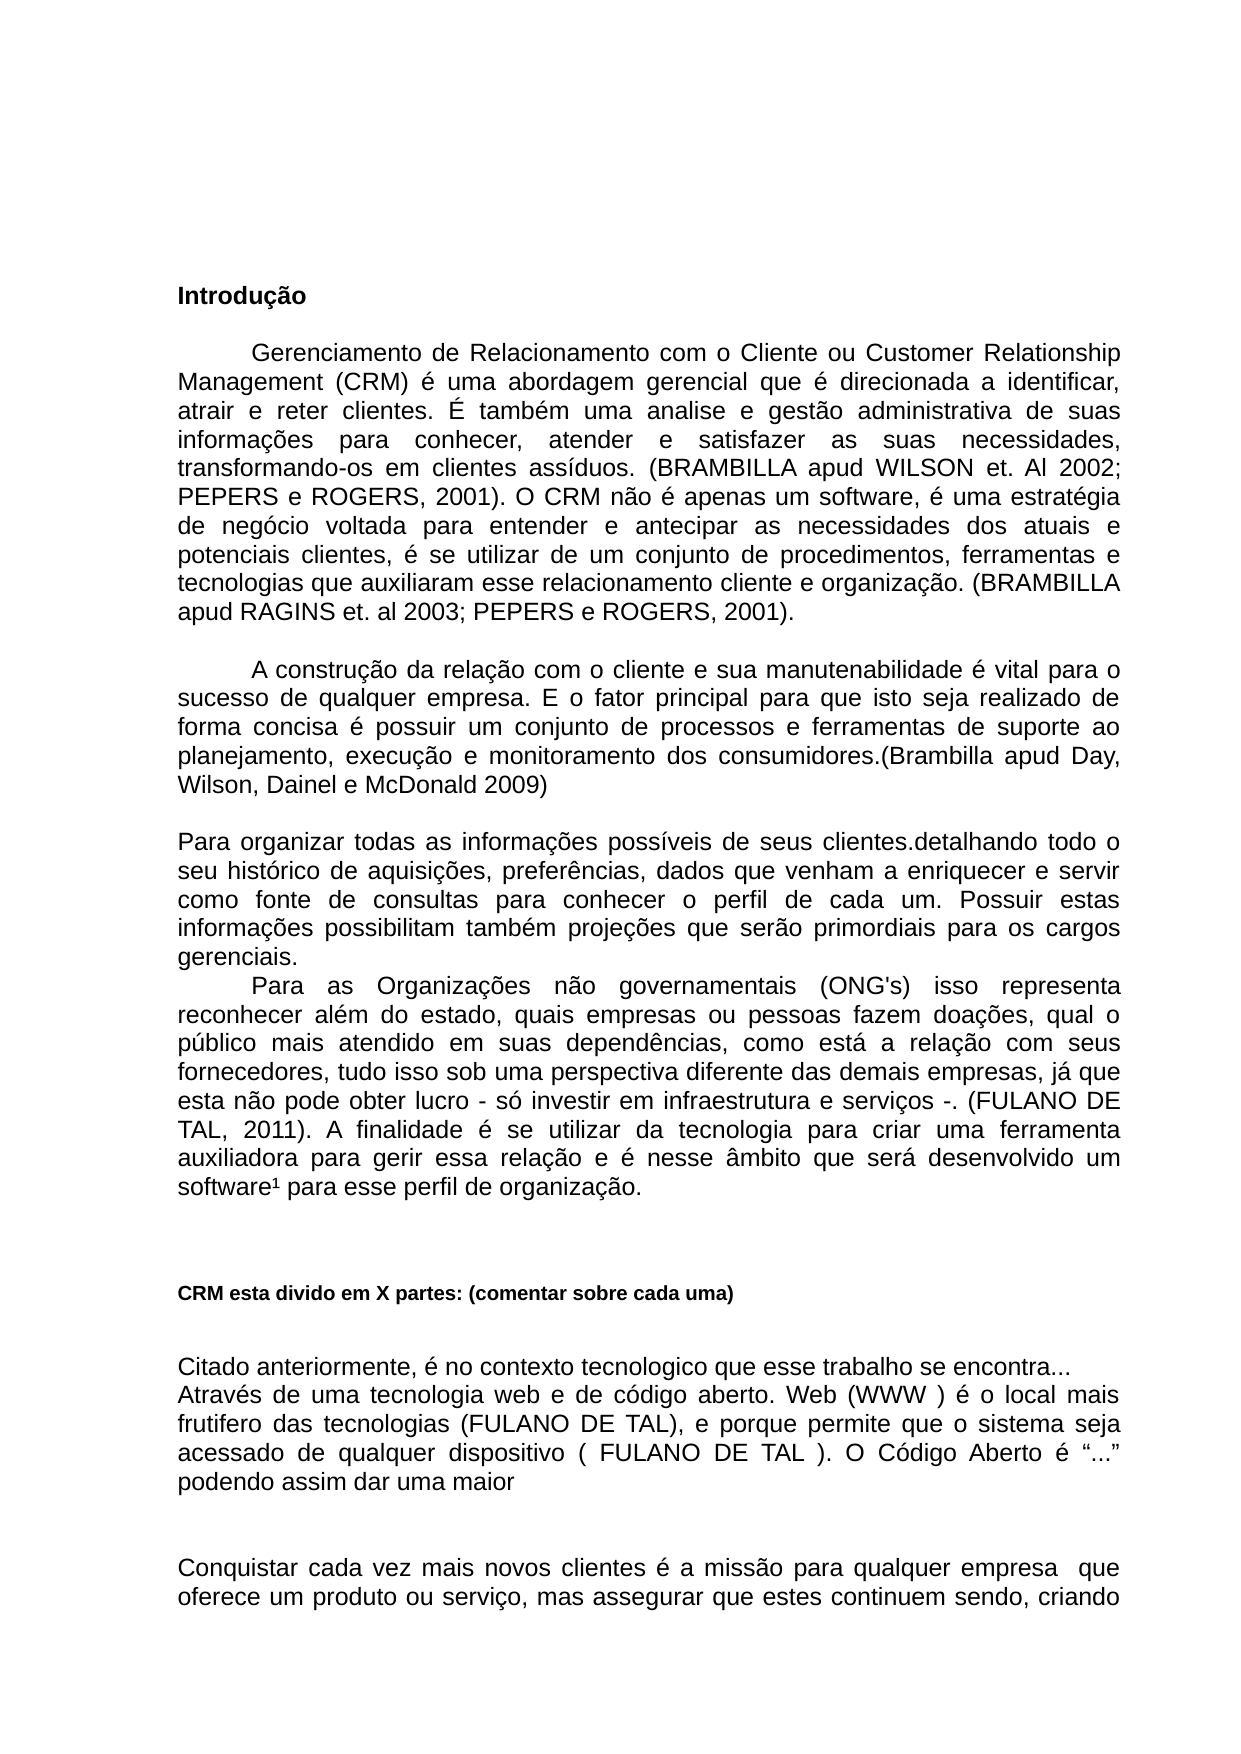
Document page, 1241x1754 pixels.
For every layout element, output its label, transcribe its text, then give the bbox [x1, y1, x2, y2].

text Através de uma tecnologia web e de código aberto. Web (WWW ) é o local mais frutifero das tecnologias (FULANO DE TAL), e porque permite que o sistema seja acessado de qualquer dispositivo ( FULANO DE TAL ). O Código Aberto é “...” podendo assim dar uma maior [177, 1381, 1122, 1496]
text CRM esta divido em X partes: (comentar sobre cada uma) [177, 1282, 1122, 1305]
text Citado anteriormente, é no contexto tecnologico que esse trabalho se encontra... [177, 1352, 1122, 1381]
text Para organizar todas as informações possíveis de seus clientes.detalhando todo o seu histórico de aquisições, preferências, dados que venham a enriquecer e servir como fonte de consultas para conhecer o perfil de cada um. Possuir estas informações possibilitam também projeções que serão primordiais para os cargos gerenciais. [177, 827, 1122, 971]
text Para as Organizações não governamentais (ONG's) isso representa reconhecer além do estado, quais empresas ou pessoas fazem doações, qual o público mais atendido em suas dependências, como está a relação com seus fornecedores, tudo isso sob uma perspectiva diferente das demais empresas, já que esta não pode obter lucro - só investir em infraestrutura e serviços -. (FULANO DE TAL, 2011). A finalidade é se utilizar da tecnologia para criar uma ferramenta auxiliadora para gerir essa relação e é nesse âmbito que será desenvolvido um software¹ para esse perfil de organização. [177, 971, 1122, 1201]
text A construção da relação com o cliente e sua manutenabilidade é vital para o sucesso de qualquer empresa. E o fator principal para que isto seja realizado de forma concisa é possuir um conjunto de processos e ferramentas de suporte ao planejamento, execução e monitoramento dos consumidores.(Brambilla apud Day, Wilson, Dainel e McDonald 2009) [177, 655, 1122, 798]
text Conquistar cada vez mais novos clientes é a missão para qualquer empresa que oferece um produto ou serviço, mas assegurar que estes continuem sendo, criando [177, 1553, 1122, 1611]
text Gerenciamento de Relacionamento com o Cliente ou Customer Relationship Management (CRM) é uma abordagem gerencial que é direcionada a identificar, atrair e reter clientes. É também uma analise e gestão administrativa de suas informações para conhecer, atender e satisfazer as suas necessidades, transformando-os em clientes assíduos. (BRAMBILLA apud WILSON et. Al 2002; PEPERS e ROGERS, 2001). O CRM não é apenas um software, é uma estratégia de negócio voltada para entender e antecipar as necessidades dos atuais e potenciais clientes, é se utilizar de um conjunto de procedimentos, ferramentas e tecnologias que auxiliaram esse relacionamento cliente e organização. (BRAMBILLA apud RAGINS et. al 2003; PEPERS e ROGERS, 2001). [177, 338, 1122, 626]
text Introdução [177, 281, 1122, 310]
